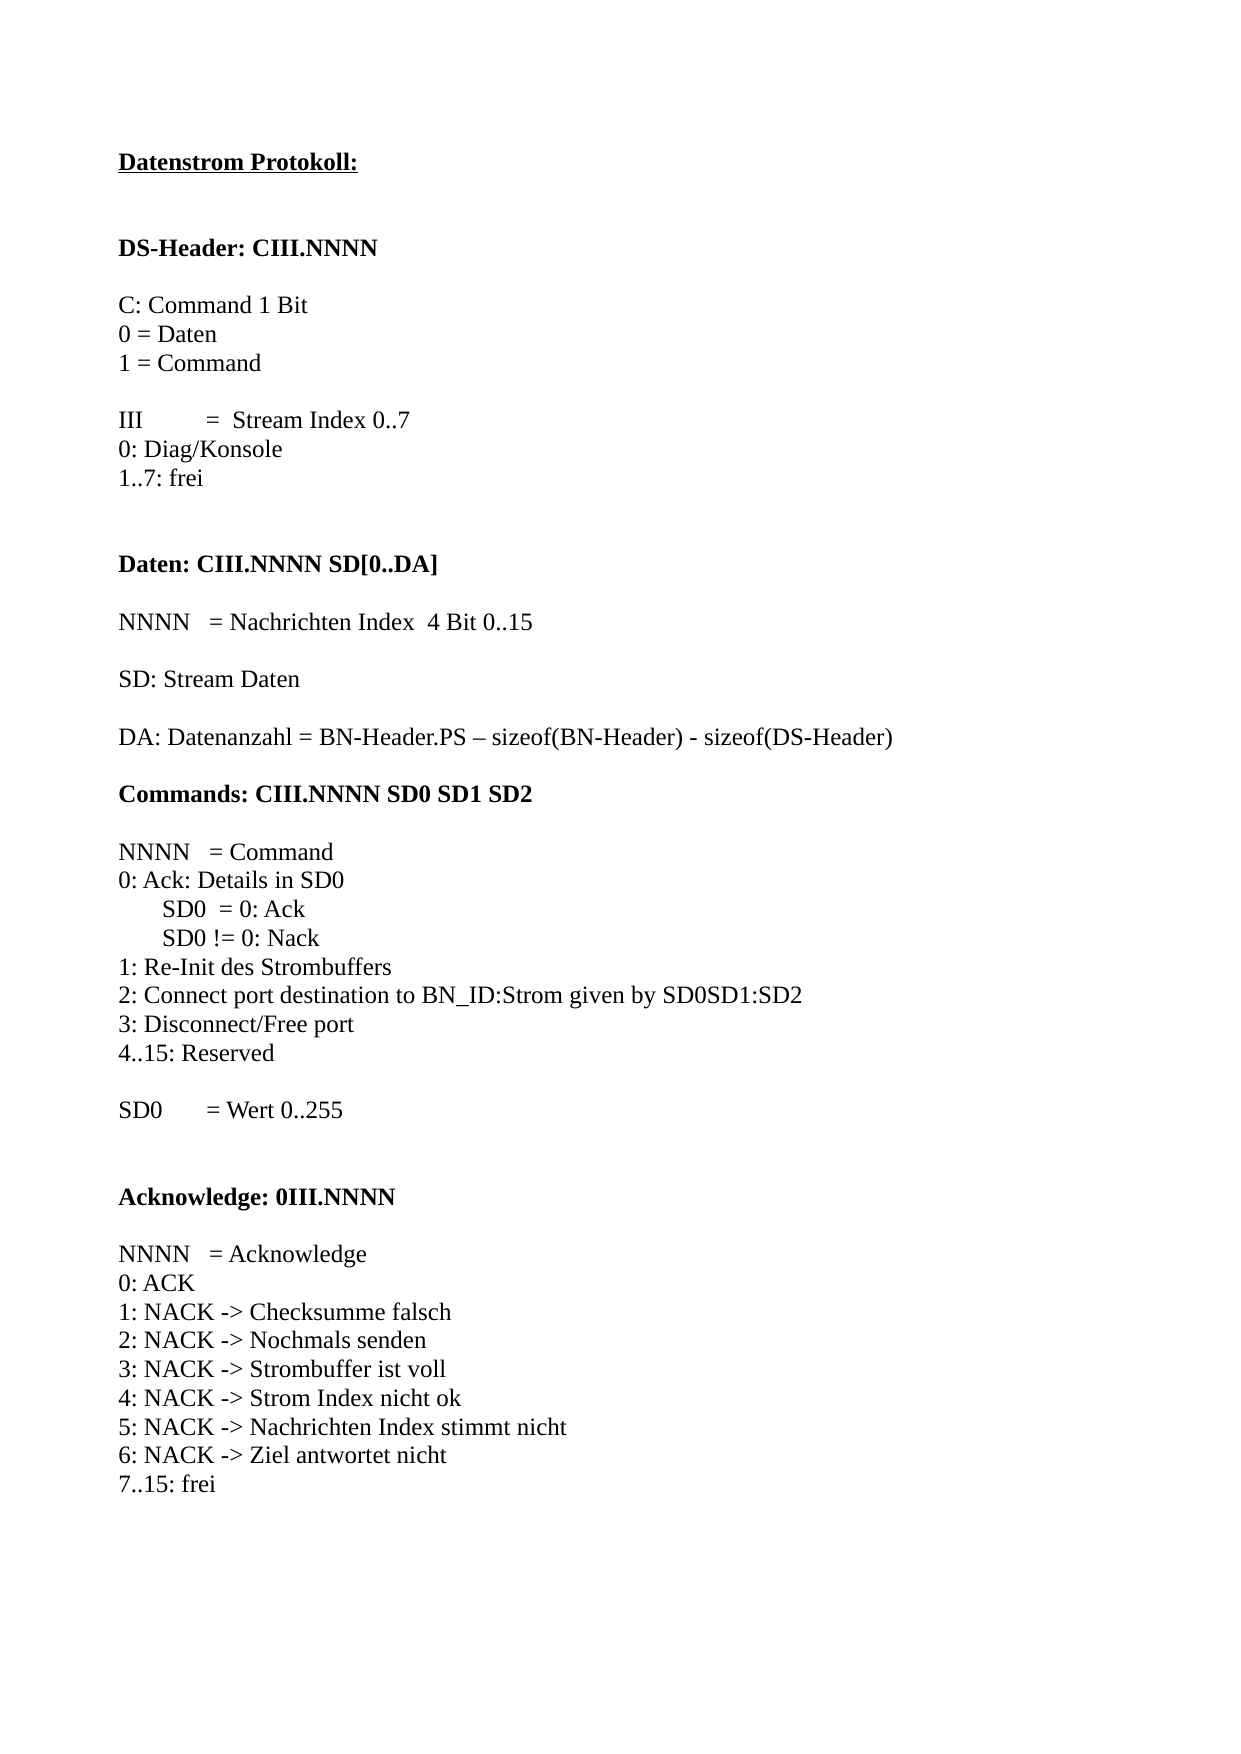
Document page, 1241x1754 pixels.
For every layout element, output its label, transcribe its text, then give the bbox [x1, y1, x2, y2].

text 1: NACK -> Checksumme falsch [118, 1297, 1122, 1326]
text SD0 = Wert 0..255 [118, 1096, 1122, 1124]
text 0 = Daten [118, 319, 1122, 348]
text 1..7: frei [118, 463, 1122, 492]
text DA: Datenanzahl = BN-Header.PS – sizeof(BN-Header) - sizeof(DS-Header) [118, 722, 1122, 751]
text Datenstrom Protokoll: [118, 147, 1122, 176]
text 0: Ack: Details in SD0 [118, 866, 1122, 894]
text 0: Diag/Konsole [118, 434, 1122, 463]
text C: Command 1 Bit [118, 291, 1122, 319]
text SD0 != 0: Nack [118, 923, 1122, 952]
text 4: NACK -> Strom Index nicht ok [118, 1383, 1122, 1412]
text DS-Header: CIII.NNNN [118, 233, 1122, 262]
text Commands: CIII.NNNN SD0 SD1 SD2 [118, 779, 1122, 808]
text NNNN = Nachrichten Index 4 Bit 0..15 [118, 607, 1122, 636]
text SD0 = 0: Ack [118, 894, 1122, 923]
text NNNN = Command [118, 837, 1122, 866]
text 1: Re-Init des Strombuffers [118, 952, 1122, 981]
text Acknowledge: 0III.NNNN [118, 1182, 1122, 1211]
text 2: NACK -> Nochmals senden [118, 1326, 1122, 1354]
text 3: Disconnect/Free port [118, 1009, 1122, 1038]
text 4..15: Reserved [118, 1038, 1122, 1067]
text 5: NACK -> Nachrichten Index stimmt nicht [118, 1412, 1122, 1441]
text 7..15: frei [118, 1469, 1122, 1498]
text 3: NACK -> Strombuffer ist voll [118, 1354, 1122, 1383]
text 1 = Command [118, 348, 1122, 377]
text SD: Stream Daten [118, 664, 1122, 693]
text Daten: CIII.NNNN SD[0..DA] [118, 549, 1122, 578]
text 2: Connect port destination to BN_ID:Strom given by SD0SD1:SD2 [118, 981, 1122, 1009]
text III = Stream Index 0..7 [118, 406, 1122, 434]
text NNNN = Acknowledge [118, 1239, 1122, 1268]
text 6: NACK -> Ziel antwortet nicht [118, 1441, 1122, 1469]
text 0: ACK [118, 1268, 1122, 1297]
